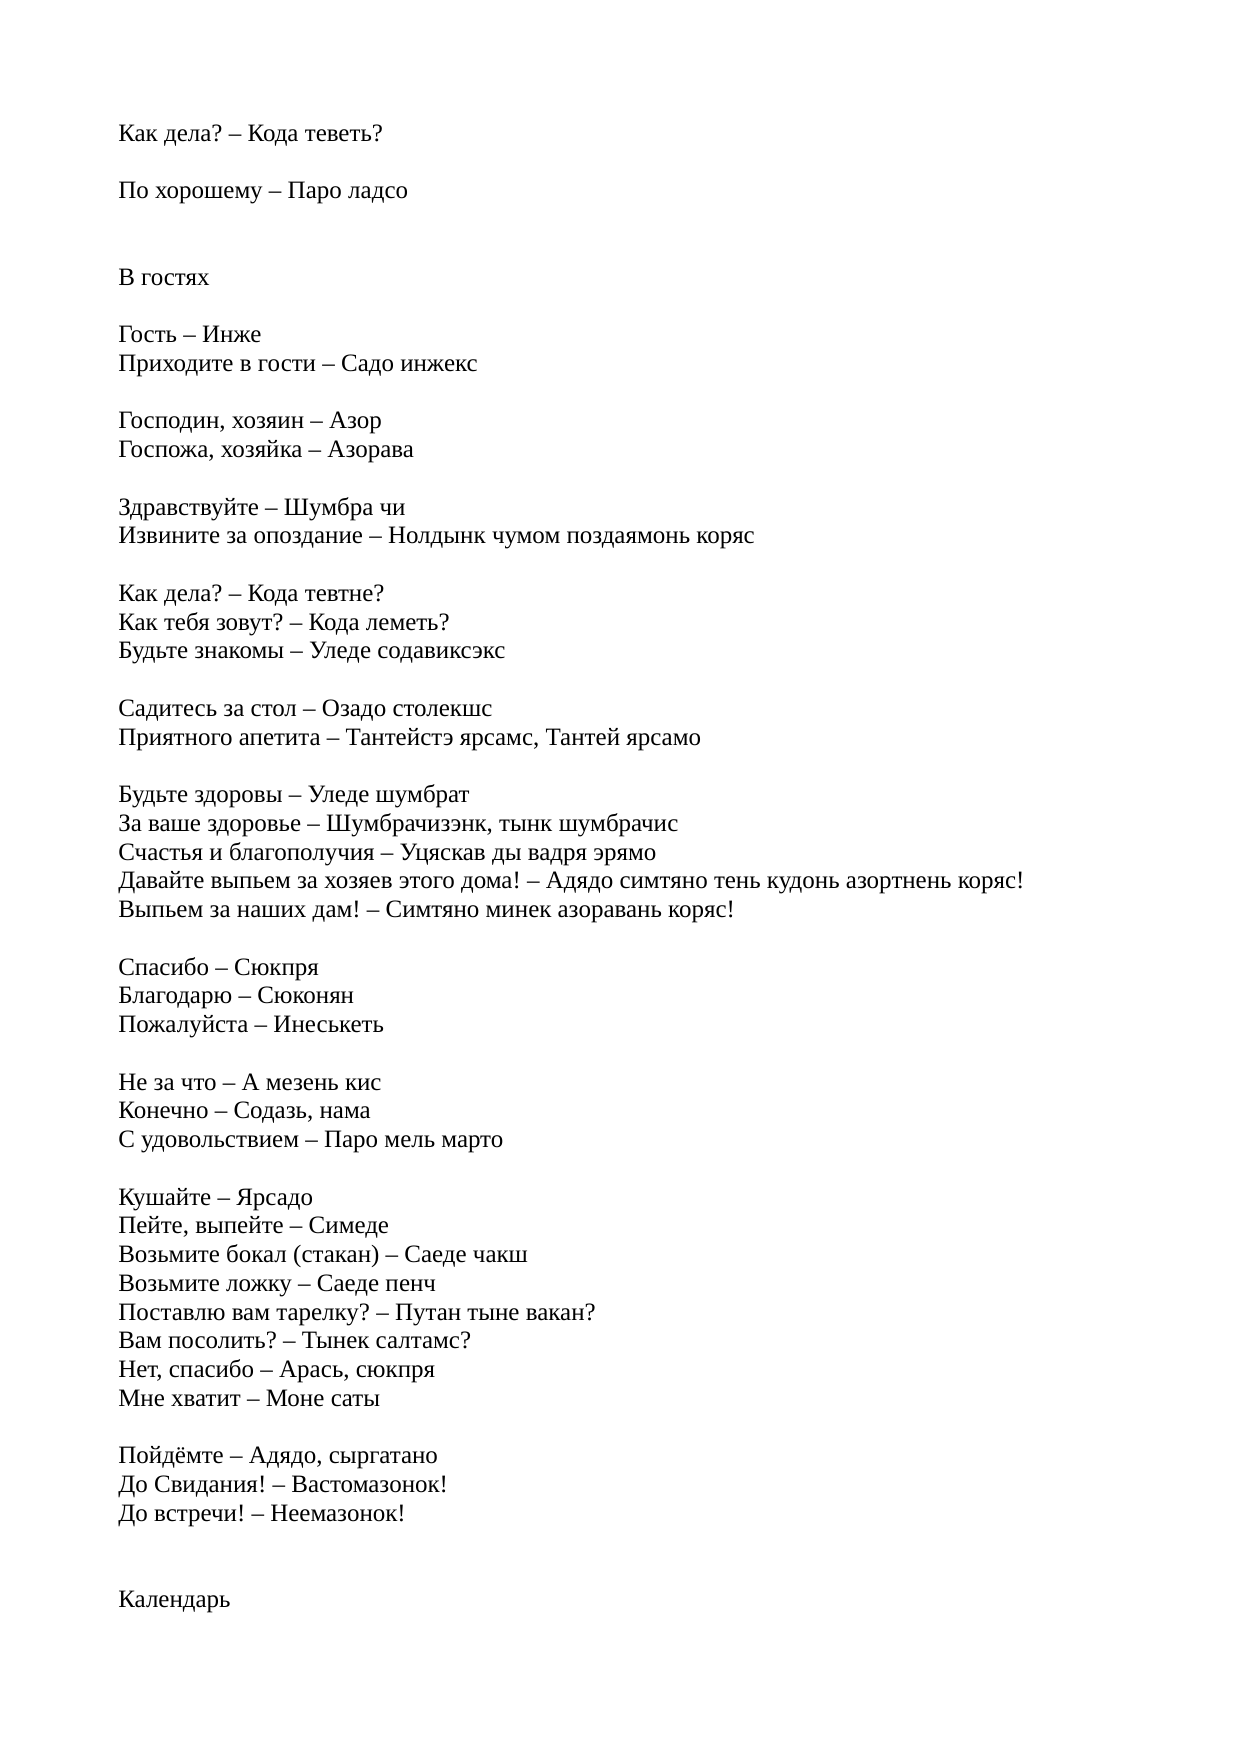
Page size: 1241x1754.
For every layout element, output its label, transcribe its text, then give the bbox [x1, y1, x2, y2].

text Календарь [118, 1584, 1122, 1613]
text В гостях Гость – Инже Приходите в гости – Садо инжекс Господин, хозяин – Азор Госпожа, хозяйка – Азорава Здравствуйте – Шумбра чи Извините за опоздание – Нолдынк чумом поздаямонь коряс Как дела? – Кода тевтне? Как тебя зовут? – Кода леметь? Будьте знакомы – Уледе содавиксэкс Садитесь за стол – Озадо столекшс Приятного апетита – Тантейстэ ярсамс, Тантей ярсамо Будьте здоровы – Уледе шумбрат За ваше здоровье – Шумбрачизэнк, тынк шумбрачис Счастья и благополучия – Уцяскав ды вадря эрямо Давайте выпьем за хозяев этого дома! – Адядо симтяно тень кудонь азортнень коряс! Выпьем за наших дам! – Симтяно минек азоравань коряс! Спасибо – Сюкпря Благодарю – Сюконян Пожалуйста – Инеськеть Не за что – А мезень кис Конечно – Содазь, нама С удовольствием – Паро мель марто Кушайте – Ярсадо Пейте, выпейте – Симеде Возьмите бокал (стакан) – Саеде чакш Возьмите ложку – Саеде пенч Поставлю вам тарелку? – Путан тыне вакан? Вам посолить? – Тынек салтамс? Нет, спасибо – Арась, сюкпря Мне хватит – Моне саты Пойдёмте – Адядо, сыргатано До Свидания! – Вастомазонок! До встречи! – Неемазонок! [118, 262, 1122, 1556]
text Как дела? – Кода теветь? По хорошему – Паро ладсо [118, 118, 1122, 204]
